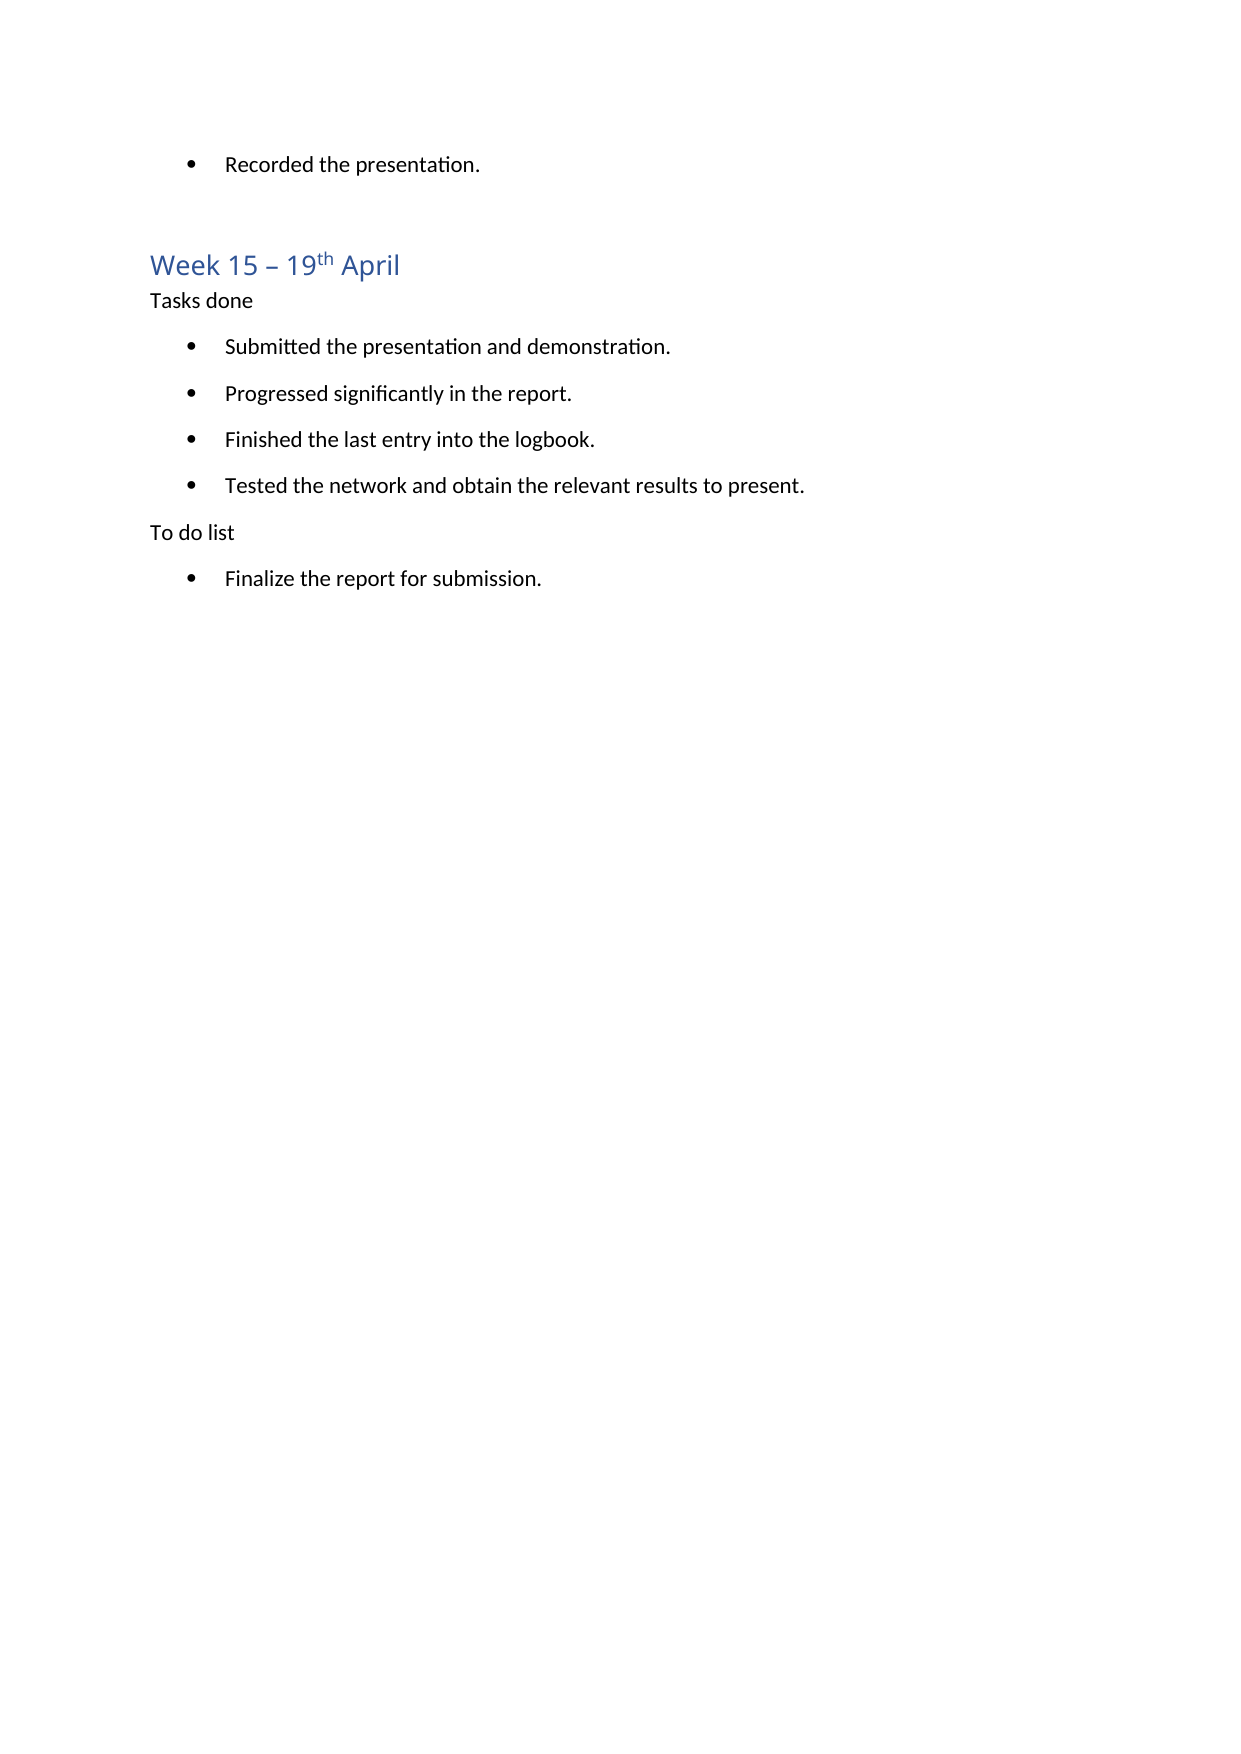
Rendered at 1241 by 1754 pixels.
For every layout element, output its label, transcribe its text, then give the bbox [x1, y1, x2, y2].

list Finalize the report for submission. [187, 564, 1090, 592]
list Recorded the presentation. [187, 150, 1090, 178]
list Progressed significantly in the report. [187, 379, 1090, 407]
list Submitted the presentation and demonstration. [187, 332, 1090, 360]
list Tested the network and obtain the relevant results to present. [187, 471, 1090, 499]
text To do list [150, 518, 1090, 546]
list Finished the last entry into the logbook. [187, 425, 1090, 453]
subtitle Week 15 – 19th April [150, 247, 1090, 284]
text Tasks done [150, 286, 1090, 314]
